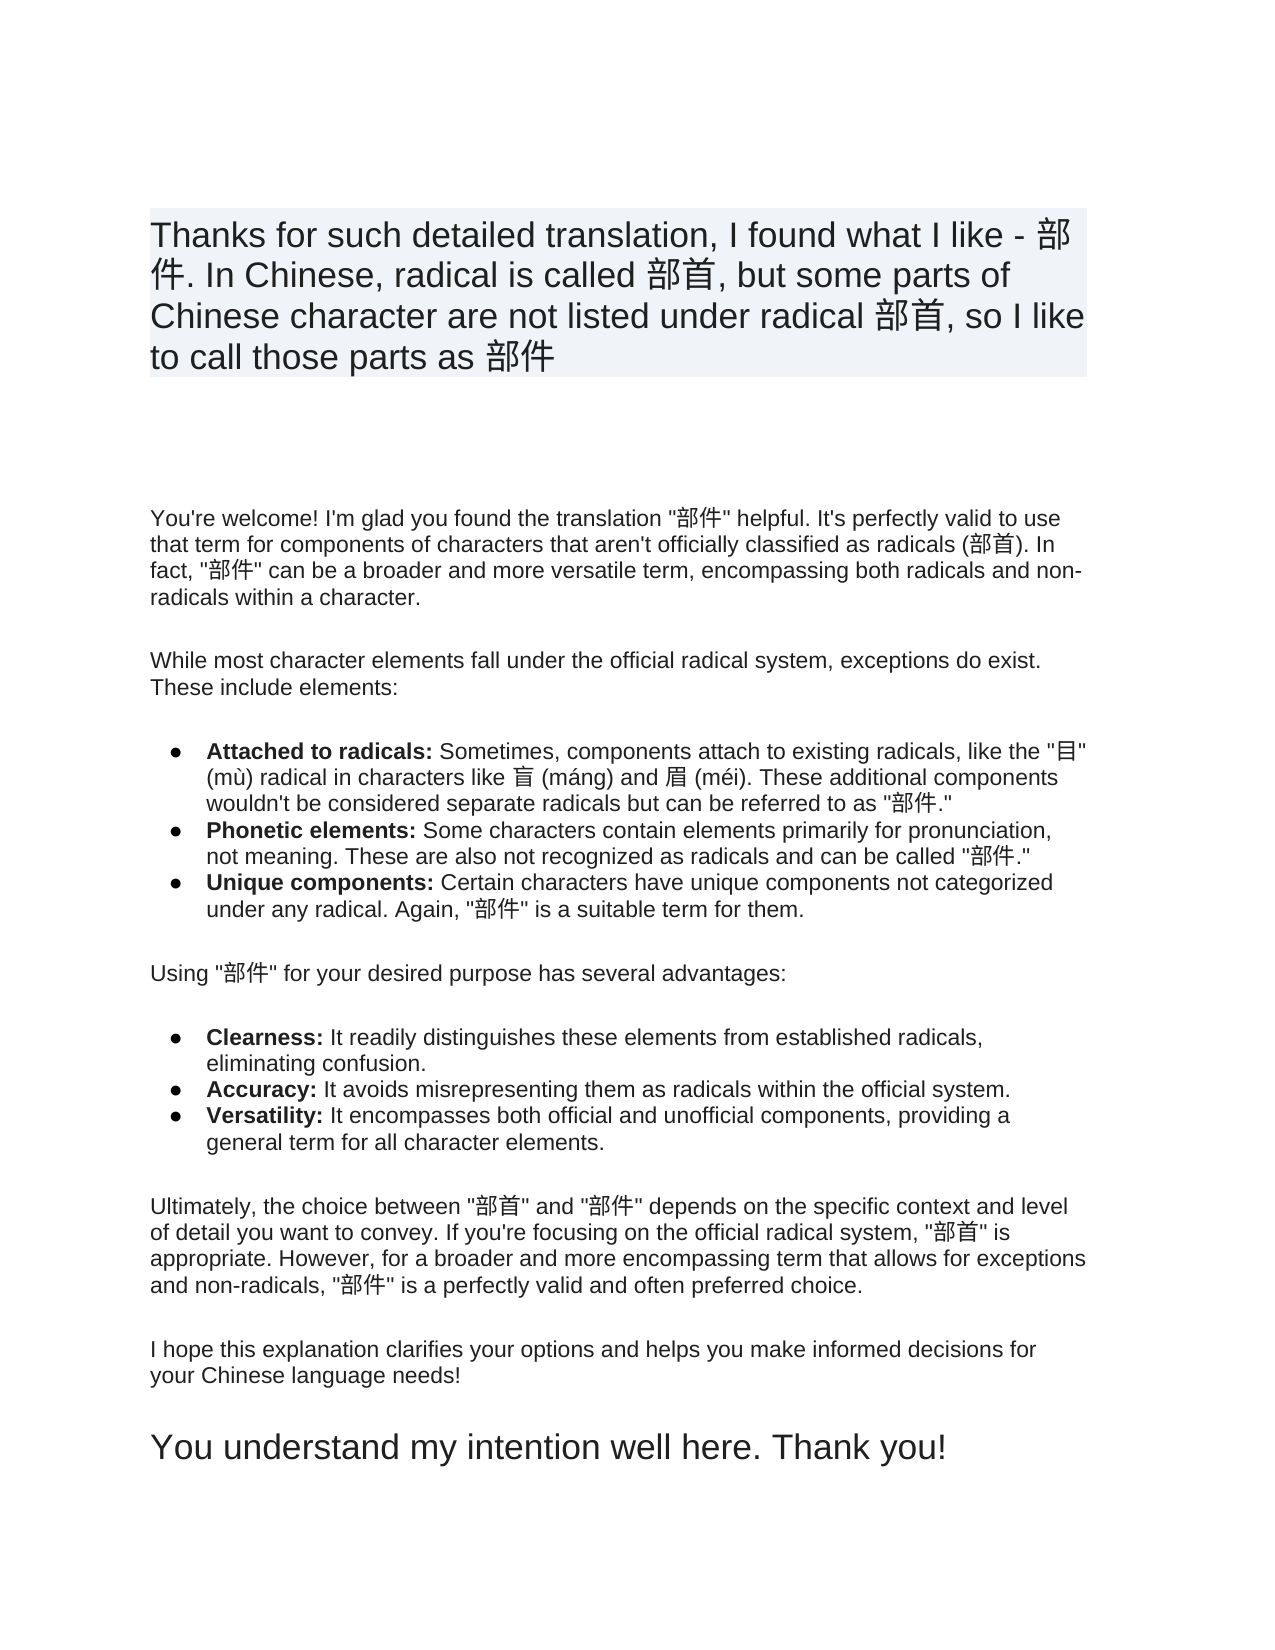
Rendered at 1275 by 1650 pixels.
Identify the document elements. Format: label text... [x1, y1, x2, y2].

text You're welcome! I'm glad you found the translation "部件" helpful. It's perfectly valid to use that term for components of characters that aren't officially classified as radicals (部首). In fact, "部件" can be a broader and more versatile term, encompassing both radicals and non-radicals within a character. [150, 504, 1087, 610]
list Versatility: It encompasses both official and unofficial components, providing a general term for all character elements. [169, 1102, 1087, 1155]
list Attached to radicals: Sometimes, components attach to existing radicals, like the "目" (mù) radical in characters like 盲 (máng) and 眉 (méi). These additional components wouldn't be considered separate radicals but can be referred to as "部件." [169, 738, 1087, 817]
subtitle You understand my intention well here. Thank you! [150, 1419, 1087, 1467]
list Unique components: Certain characters have unique components not categorized under any radical. Again, "部件" is a suitable term for them. [169, 869, 1087, 922]
list Phonetic elements: Some characters contain elements primarily for pronunciation, not meaning. These are also not recognized as radicals and can be called "部件." [169, 817, 1087, 869]
list Clearness: It readily distinguishes these elements from established radicals, eliminating confusion. [169, 1023, 1087, 1076]
list Accuracy: It avoids misrepresenting them as radicals within the official system. [169, 1076, 1087, 1102]
subtitle Thanks for such detailed translation, I found what I like - 部件. In Chinese, radical is called 部首, but some parts of Chinese character are not listed under radical 部首, so I like to call those parts as 部件 [150, 208, 1087, 377]
text While most character elements fall under the official radical system, exceptions do exist. These include elements: [150, 647, 1087, 700]
text I hope this explanation clarifies your options and helps you make informed decisions for your Chinese language needs! [150, 1336, 1087, 1388]
text Ultimately, the choice between "部首" and "部件" depends on the specific context and level of detail you want to convey. If you're focusing on the official radical system, "部首" is appropriate. However, for a broader and more encompassing term that allows for exceptions and non-radicals, "部件" is a perfectly valid and often preferred choice. [150, 1193, 1087, 1298]
text Using "部件" for your desired purpose has several advantages: [150, 959, 1087, 986]
